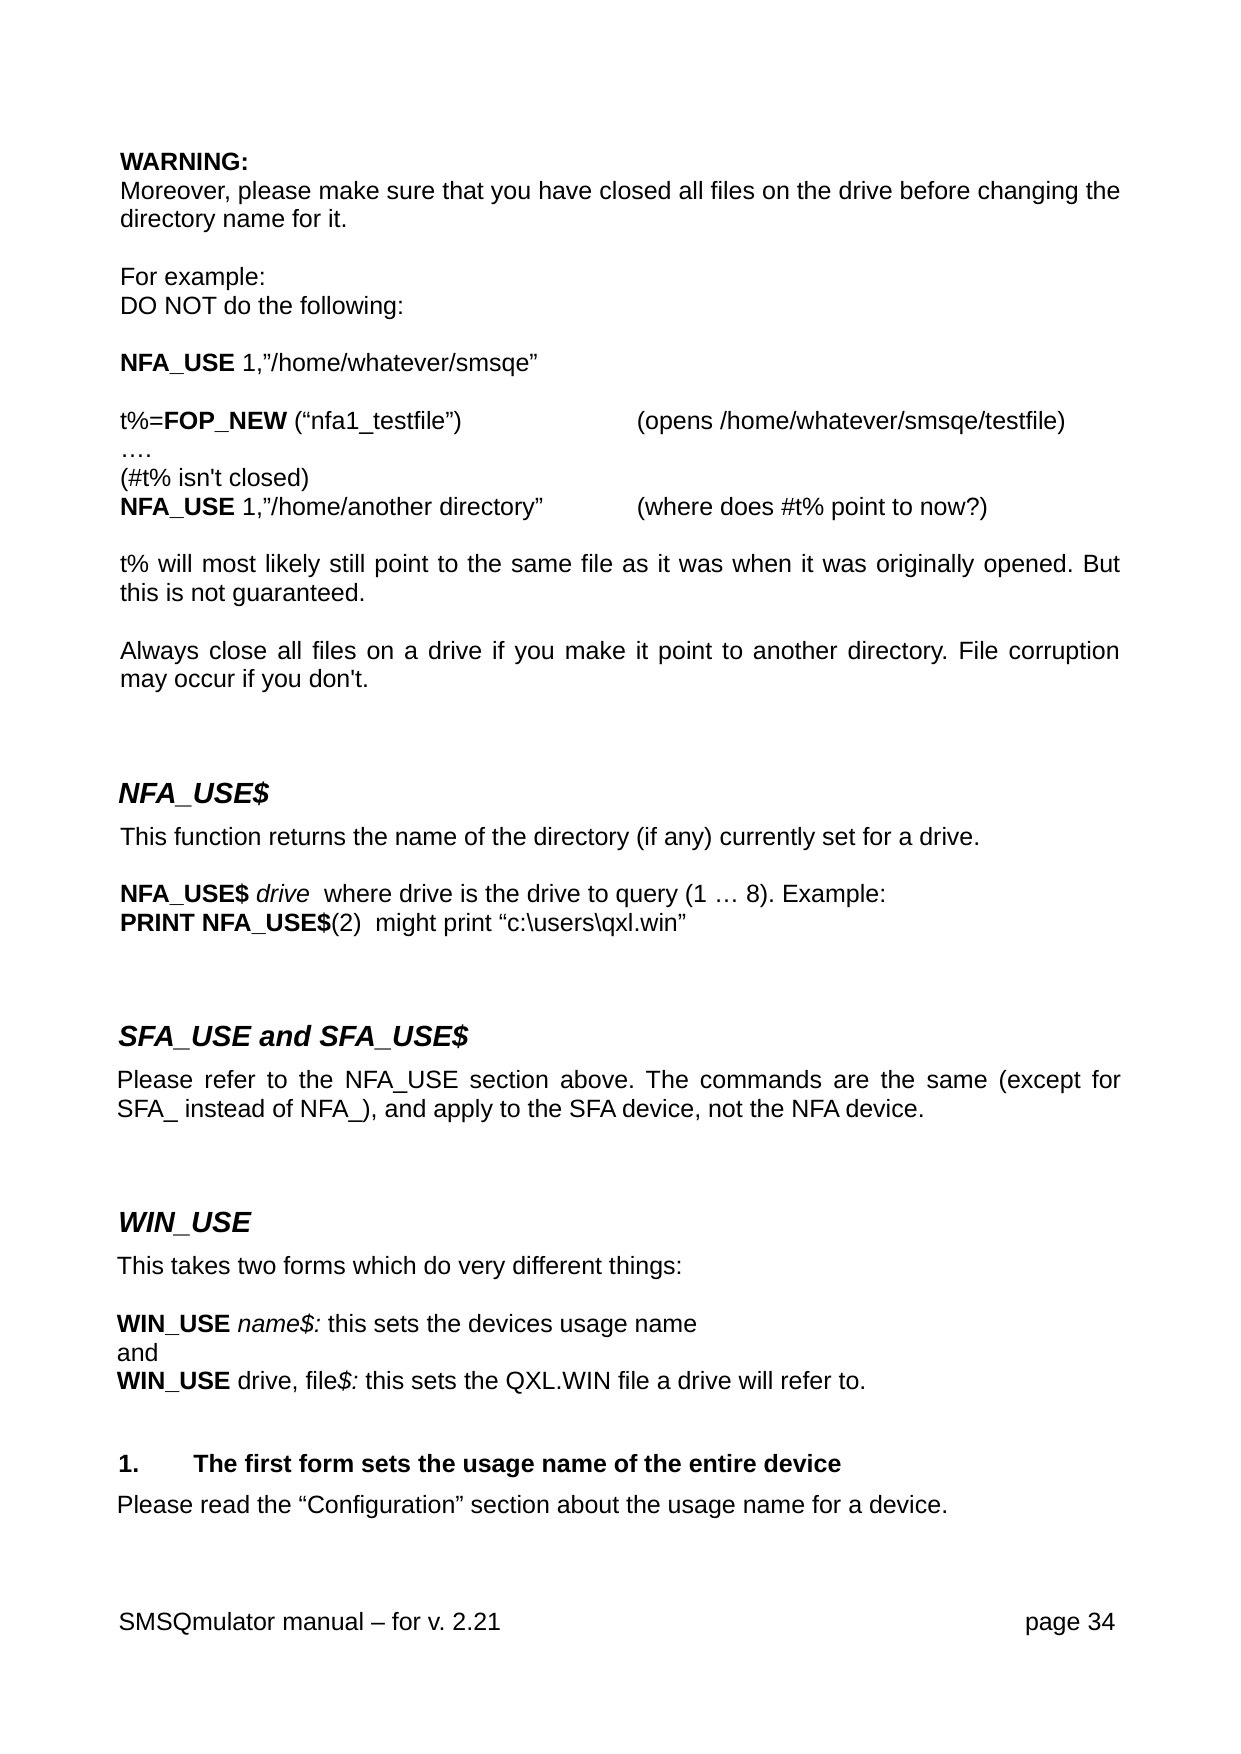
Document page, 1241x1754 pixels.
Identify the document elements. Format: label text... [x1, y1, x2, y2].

text PRINT NFA_USE$(2) might print “c:\users\qxl.win” [120, 908, 1122, 937]
text Please refer to the NFA_USE section above. The commands are the same (except for SFA_ instead of NFA_), and apply to the SFA device, not the NFA device. [117, 1065, 1122, 1123]
text For example: [120, 262, 1122, 291]
subtitle WIN_USE [118, 1205, 1122, 1239]
text Moreover, please make sure that you have closed all files on the drive before changing the directory name for it. [120, 176, 1122, 233]
text This takes two forms which do very different things: [117, 1251, 1122, 1280]
text Always close all files on a drive if you make it point to another directory. File corruption may occur if you don't. [120, 636, 1122, 693]
subtitle NFA_USE$ [118, 776, 1122, 809]
text NFA_USE$ drive where drive is the drive to query (1 … 8). Example: [120, 879, 1122, 908]
text Please read the “Configuration” section about the usage name for a device. [117, 1490, 1122, 1519]
text WIN_USE name$: this sets the devices usage name [117, 1309, 1122, 1337]
text DO NOT do the following: [120, 291, 1122, 319]
text NFA_USE 1,”/home/another directory” (where does #t% point to now?) [120, 492, 1122, 521]
text and [117, 1337, 1122, 1366]
text t% will most likely still point to the same file as it was when it was originally opened. But this is not guaranteed. [120, 549, 1122, 607]
text NFA_USE 1,”/home/whatever/smsqe” [120, 348, 1122, 377]
subtitle The first form sets the usage name of the entire device [118, 1449, 1122, 1477]
text This function returns the name of the directory (if any) currently set for a drive. [120, 822, 1122, 850]
text WARNING: [120, 147, 1122, 176]
text WIN_USE drive, file$: this sets the QXL.WIN file a drive will refer to. [117, 1366, 1122, 1395]
text …. [120, 434, 1122, 463]
subtitle SFA_USE and SFA_USE$ [118, 1019, 1122, 1053]
text t%=FOP_NEW (“nfa1_testfile”) (opens /home/whatever/smsqe/testfile) [120, 406, 1122, 434]
text (#t% isn't closed) [120, 463, 1122, 492]
